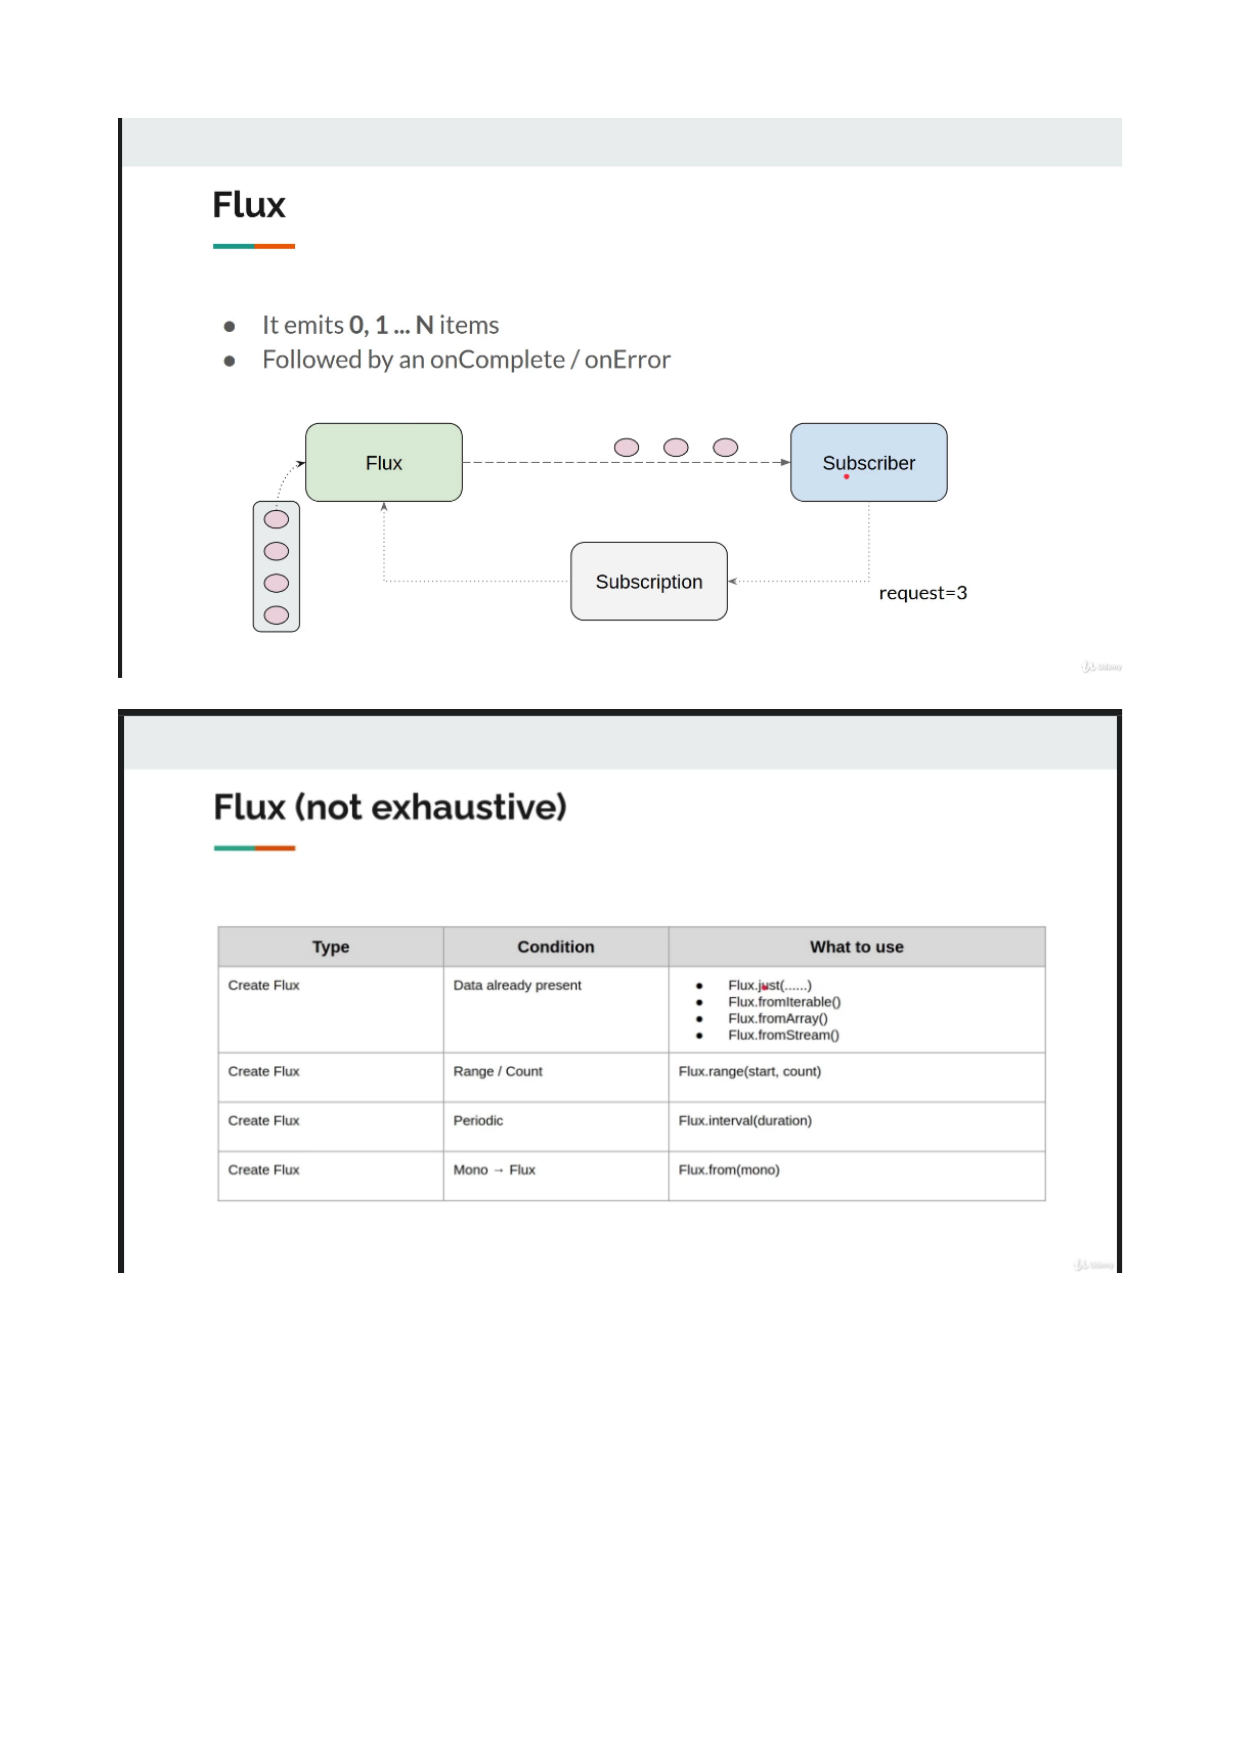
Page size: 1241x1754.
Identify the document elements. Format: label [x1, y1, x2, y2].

picture [118, 709, 1123, 1273]
picture [118, 118, 1123, 681]
